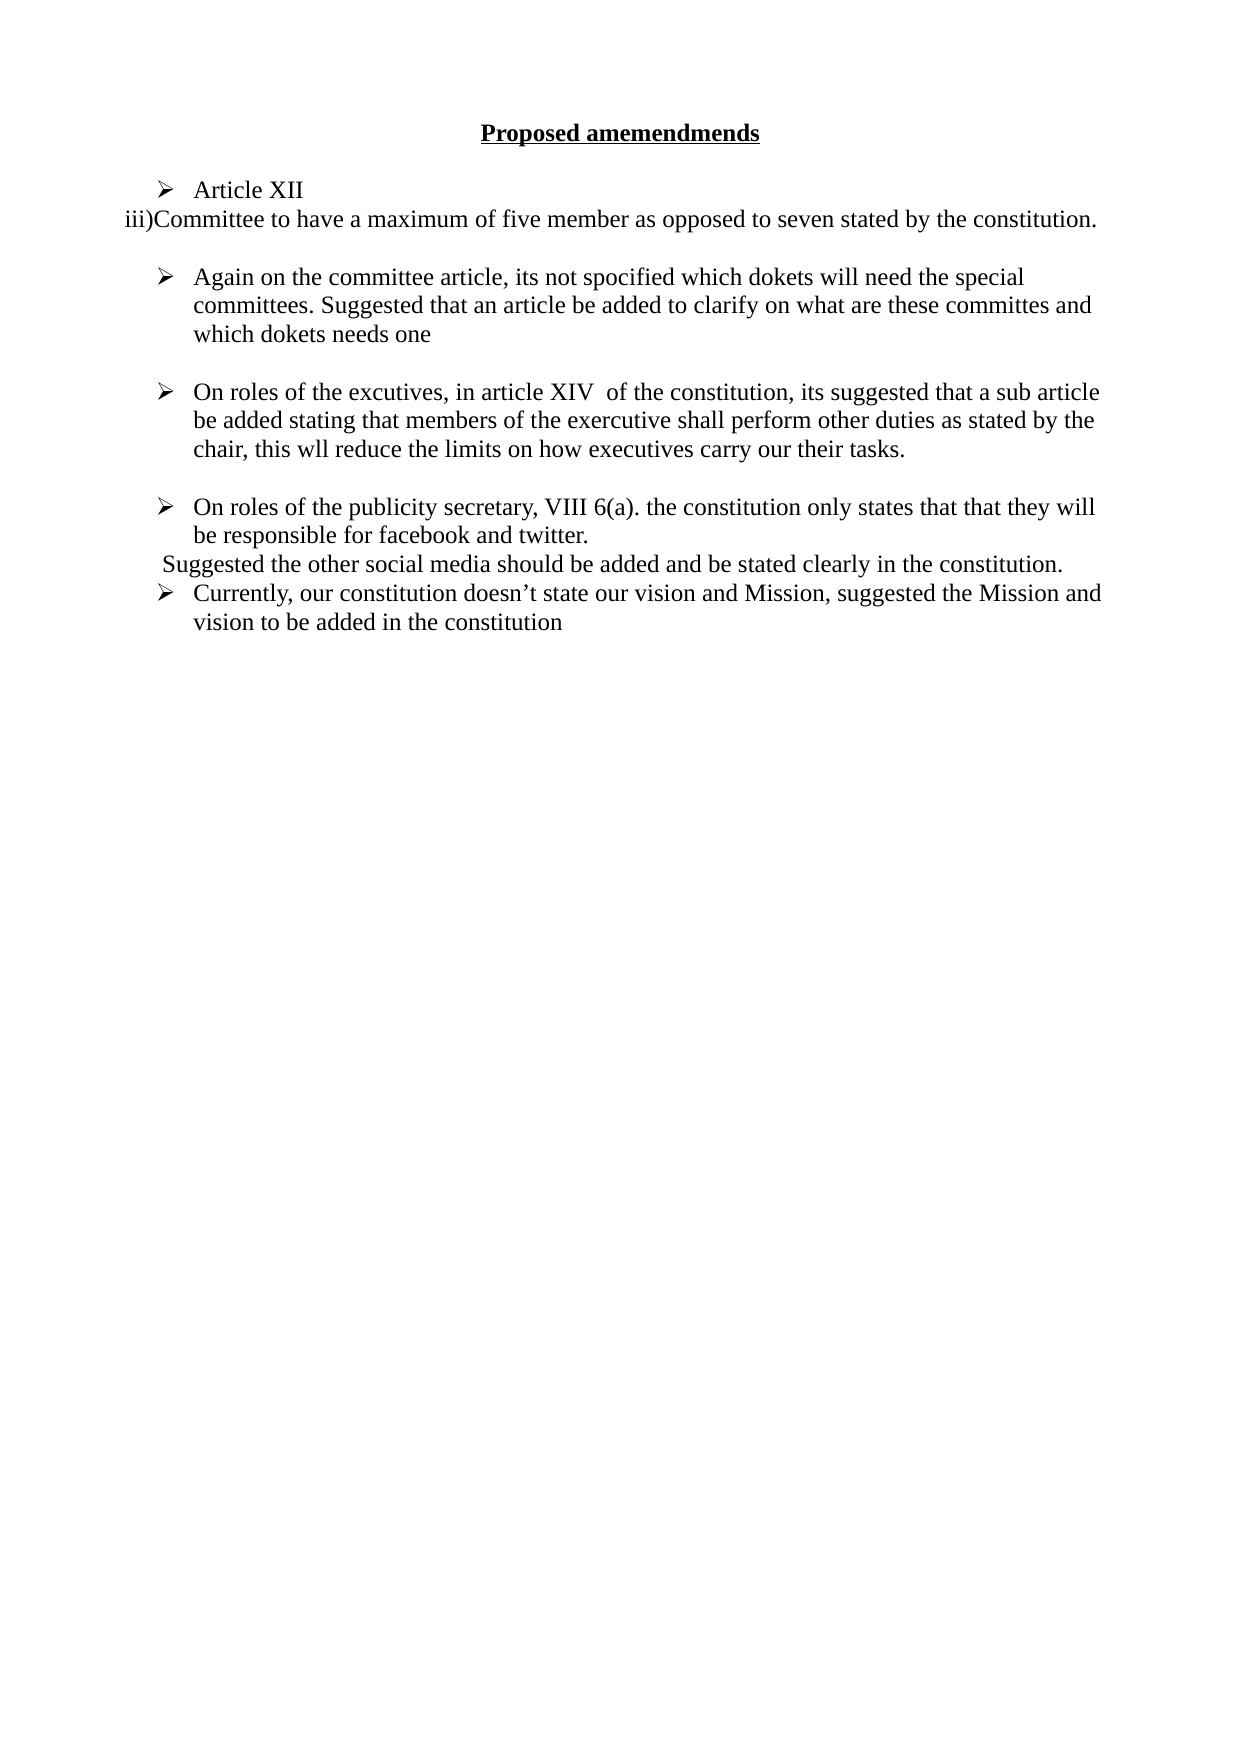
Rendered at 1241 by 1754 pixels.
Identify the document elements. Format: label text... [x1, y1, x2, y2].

list On roles of the publicity secretary, VIII 6(a). the constitution only states that that they will be responsible for facebook and twitter. [156, 492, 1122, 549]
text iii)Committee to have a maximum of five member as opposed to seven stated by the constitution. [118, 204, 1122, 233]
list On roles of the excutives, in article XIV of the constitution, its suggested that a sub article be added stating that members of the exercutive shall perform other duties as stated by the chair, this wll reduce the limits on how executives carry our their tasks. [156, 377, 1122, 463]
list Again on the committee article, its not spocified which dokets will need the special committees. Suggested that an article be added to clarify on what are these committes and which dokets needs one [156, 262, 1122, 348]
text Suggested the other social media should be added and be stated clearly in the constitution. [118, 549, 1122, 578]
text Proposed amemendmends [118, 118, 1122, 147]
list Article XII [156, 176, 1122, 204]
list Currently, our constitution doesn’t state our vision and Mission, suggested the Mission and vision to be added in the constitution [156, 578, 1122, 636]
